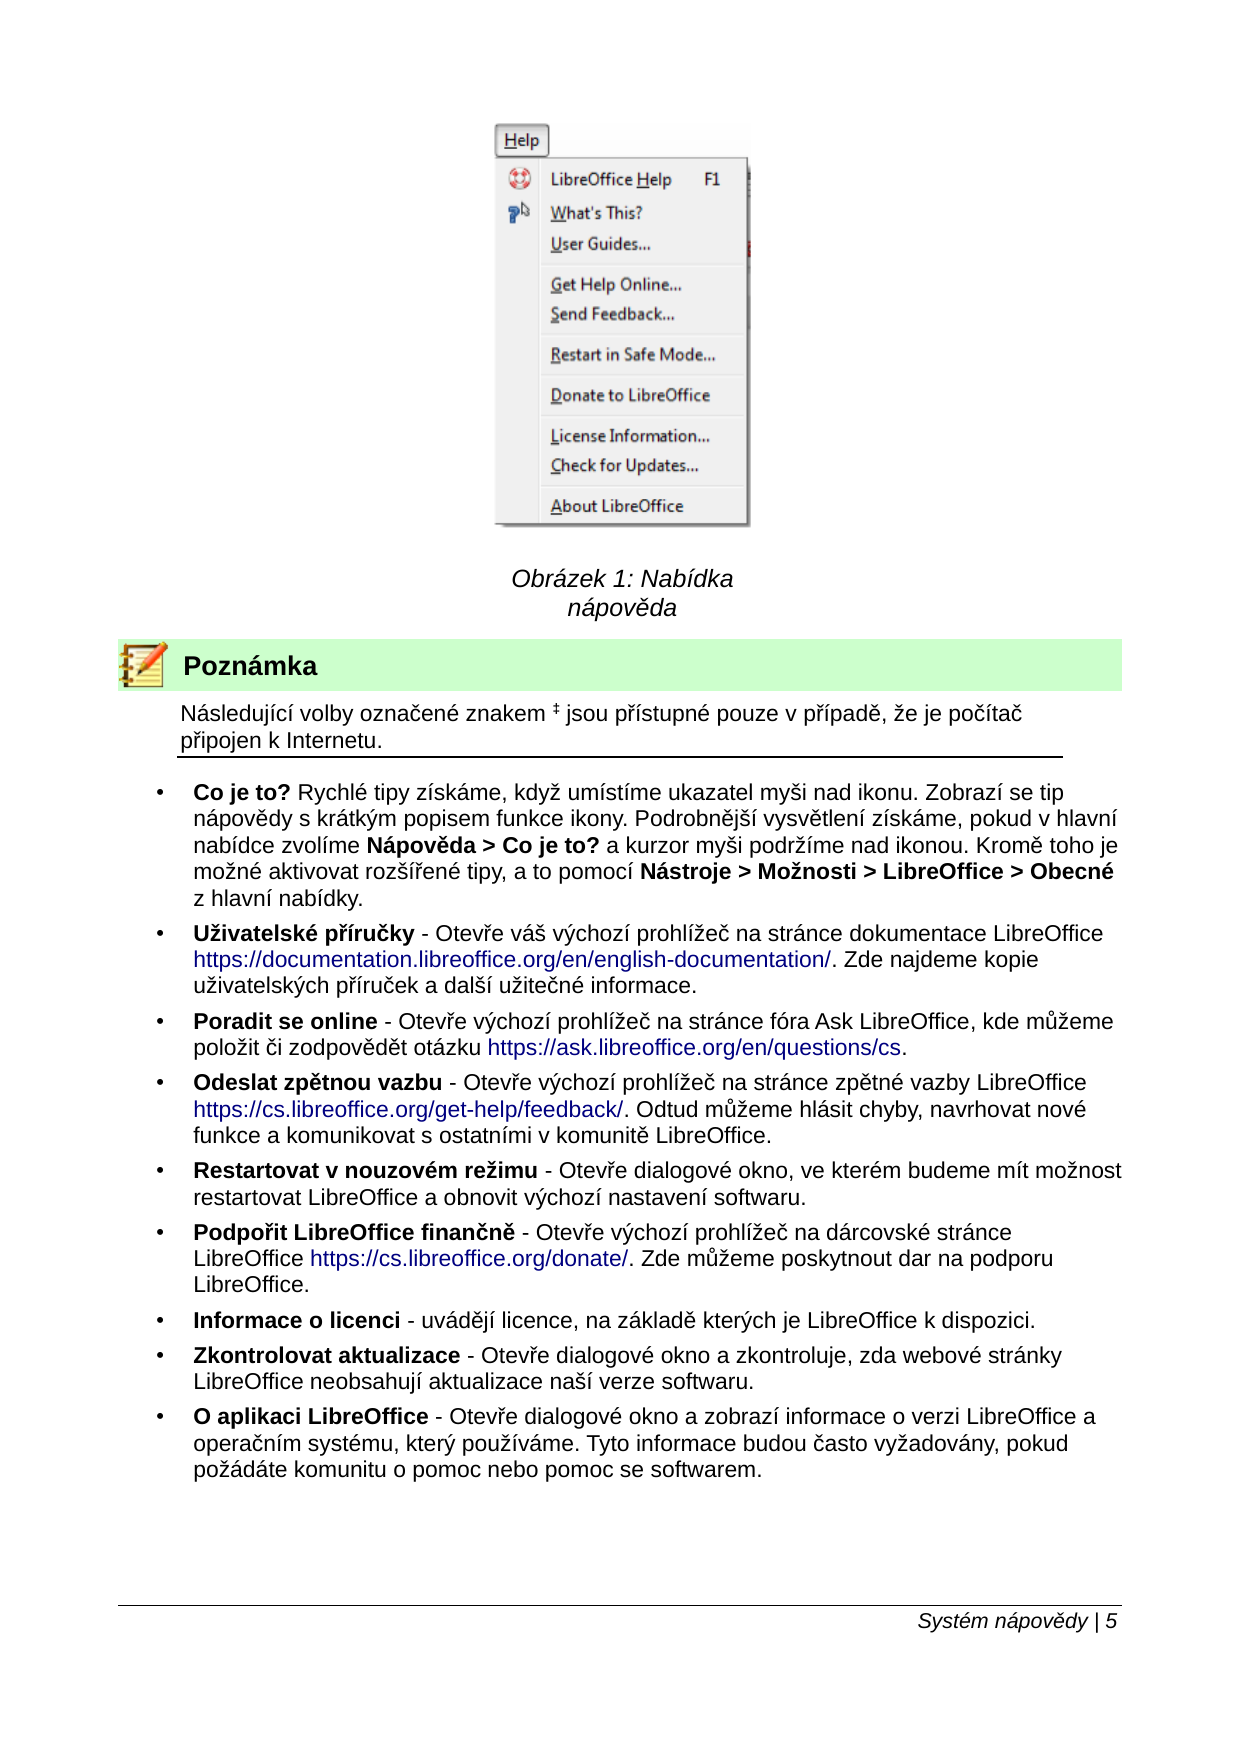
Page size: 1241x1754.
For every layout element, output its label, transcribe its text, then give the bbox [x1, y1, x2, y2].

list Informace o licenci - uvádějí licence, na základě kterých je LibreOffice k dispozici. [156, 1307, 1122, 1333]
picture [489, 118, 758, 536]
text Obrázek 1: Nabídka nápověda [474, 118, 773, 622]
list O aplikaci LibreOffice - Otevře dialogové okno a zobrazí informace o verzi LibreOffice a operačním systému, který používáme. Tyto informace budou často vyžadovány, pokud požádáte komunitu o pomoc nebo pomoc se softwarem. [156, 1403, 1122, 1482]
list Uživatelské příručky - Otevře váš výchozí prohlížeč na stránce dokumentace LibreOffice https://documentation.libreoffice.org/en/english-documentation/. Zde najdeme kopie uživatelských příruček a další užitečné informace. [156, 920, 1122, 999]
list Restartovat v nouzovém režimu - Otevře dialogové okno, ve kterém budeme mít možnost restartovat LibreOffice a obnovit výchozí nastavení softwaru. [156, 1157, 1122, 1210]
subtitle Poznámka [118, 639, 1122, 691]
list Poradit se online - Otevře výchozí prohlížeč na stránce fóra Ask LibreOffice, kde můžeme položit či zodpovědět otázku https://ask.libreoffice.org/en/questions/cs. [156, 1008, 1122, 1060]
list Podpořit LibreOffice finančně - Otevře výchozí prohlížeč na dárcovské stránce LibreOffice https://cs.libreoffice.org/donate/. Zde můžeme poskytnout dar na podporu LibreOffice. [156, 1219, 1122, 1298]
list Zkontrolovat aktualizace - Otevře dialogové okno a zkontroluje, zda webové stránky LibreOffice neobsahují aktualizace naší verze softwaru. [156, 1342, 1122, 1394]
list Odeslat zpětnou vazbu - Otevře výchozí prohlížeč na stránce zpětné vazby LibreOffice https://cs.libreoffice.org/get-help/feedback/. Odtud můžeme hlásit chyby, navrhovat nové funkce a komunikovat s ostatními v komunitě LibreOffice. [156, 1069, 1122, 1148]
list Co je to? Rychlé tipy získáme, když umístíme ukazatel myši nad ikonu. Zobrazí se tip nápovědy s krátkým popisem funkce ikony. Podrobnější vysvětlení získáme, pokud v hlavní nabídce zvolíme Nápověda > Co je to? a kurzor myši podržíme nad ikonou. Kromě toho je možné aktivovat rozšířené tipy, a to pomocí Nástroje > Možnosti > LibreOffice > Obecné z hlavní nabídky. [156, 779, 1122, 911]
picture [119, 640, 170, 691]
text Následující volby označené znakem ‡ jsou přístupné pouze v případě, že je počítač připojen k Internetu. [177, 697, 1063, 756]
